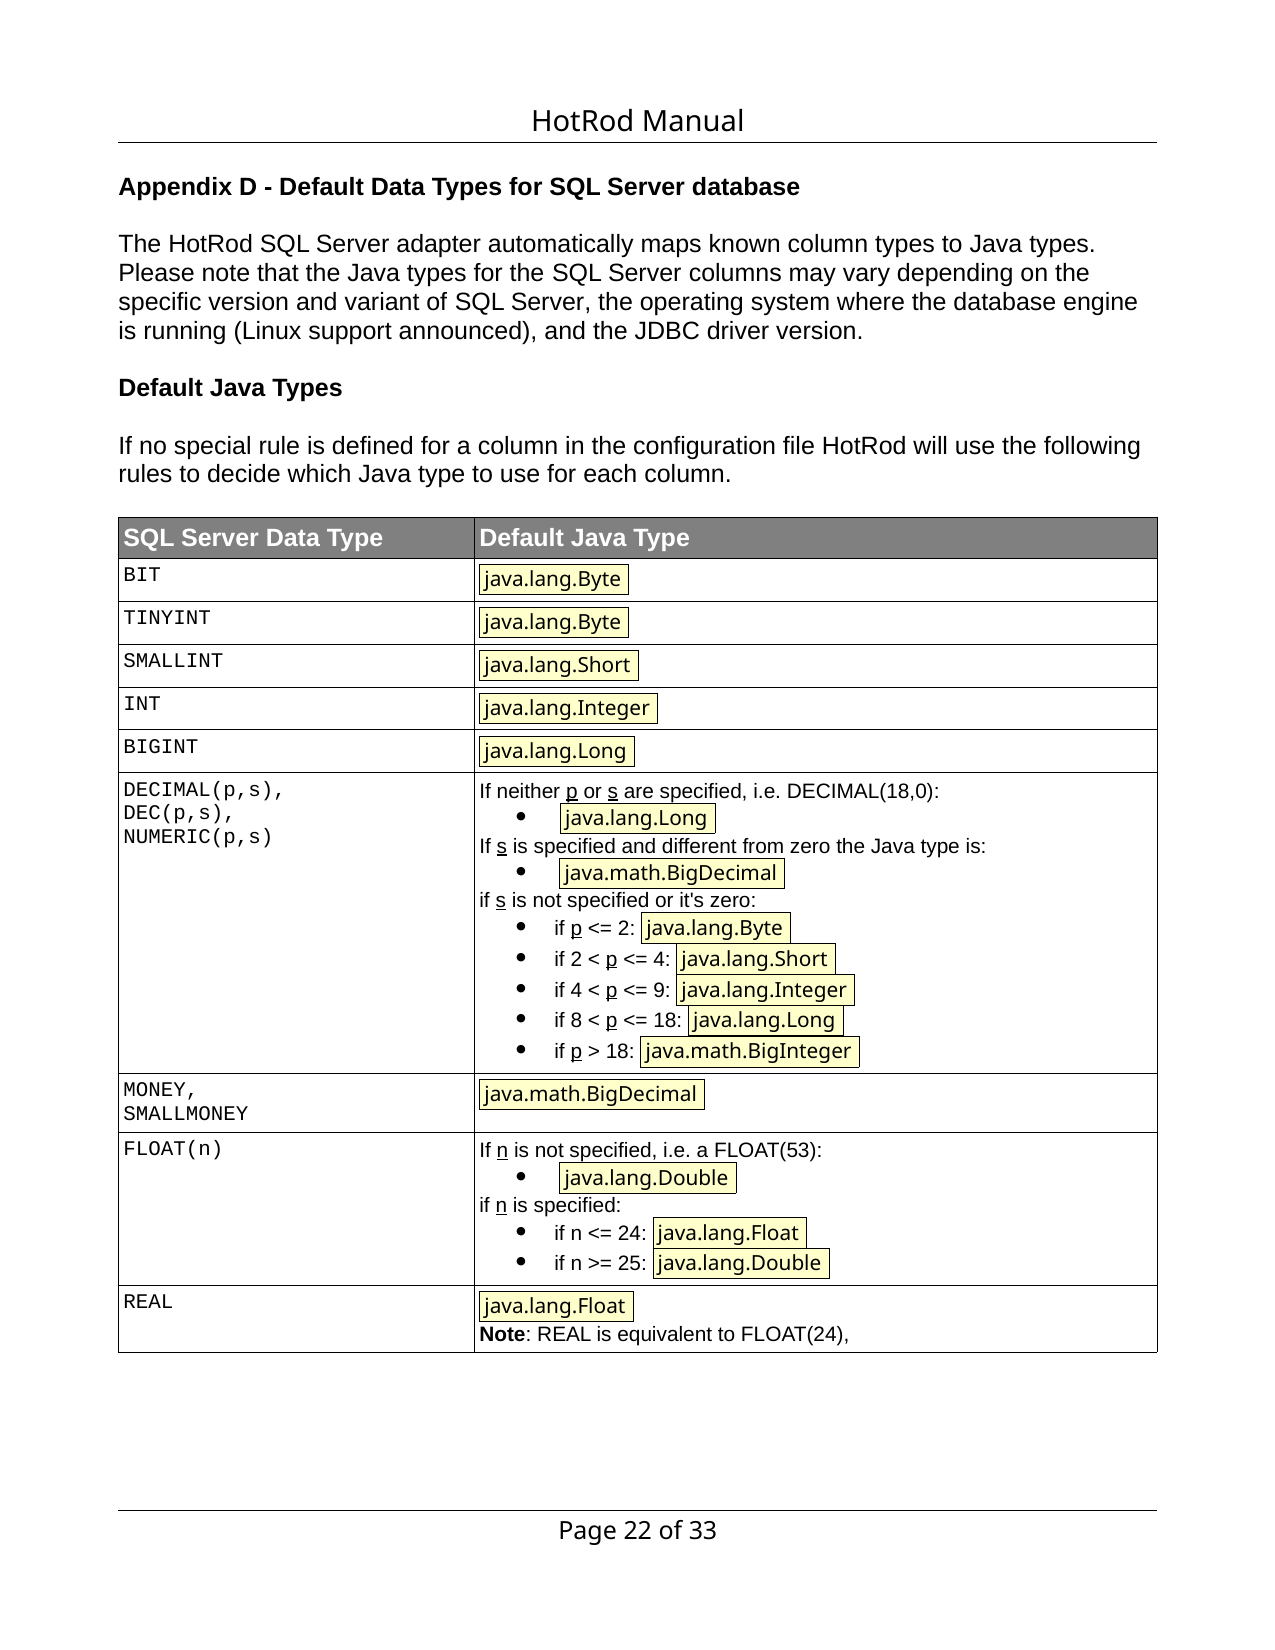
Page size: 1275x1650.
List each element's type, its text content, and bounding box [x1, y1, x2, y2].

text Appendix D - Default Data Types for SQL Server database [118, 172, 1157, 201]
table_cell java.lang.Byte [475, 559, 1157, 601]
table_cell java.lang.Short [475, 645, 1157, 686]
table_cell If n is not specified, i.e. a FLOAT(53): java.lang.Double if n is specified: if n <= 24: java.lang.Float if n >= 25: java.lang.Double [475, 1133, 1157, 1285]
table_cell BIGINT [119, 730, 474, 772]
text If no special rule is defined for a column in the configuration file HotRod will use the following rules to decide which Java type to use for each column. [118, 431, 1157, 488]
table_cell REAL [119, 1286, 474, 1352]
table_cell java.math.BigDecimal [475, 1074, 1157, 1132]
table_cell If neither p or s are specified, i.e. DECIMAL(18,0): java.lang.Long If s is specified and different from zero the Java type is: java.math.BigDecimal if s is not specified or it's zero: if p <= 2: java.lang.Byte if 2 < p <= 4: java.lang.Short if 4 < p <= 9: java.lang.Integer if 8 < p <= 18: java.lang.Long if p > 18: java.math.BigInteger [475, 773, 1157, 1073]
table_cell TINYINT [119, 602, 474, 643]
table_cell java.lang.Long [475, 730, 1157, 772]
table_cell DECIMAL(p,s), DEC(p,s), NUMERIC(p,s) [119, 773, 474, 1073]
text Default Java Types [118, 373, 1157, 402]
table_cell FLOAT(n) [119, 1133, 474, 1285]
table_cell java.lang.Byte [475, 602, 1157, 643]
table_cell java.lang.Integer [475, 688, 1157, 729]
table_cell SMALLINT [119, 645, 474, 686]
table_cell java.lang.Float Note: REAL is equivalent to FLOAT(24), [475, 1286, 1157, 1352]
table_cell MONEY, SMALLMONEY [119, 1074, 474, 1132]
text The HotRod SQL Server adapter automatically maps known column types to Java types. Please note that the Java types for the SQL Server columns may vary depending on the specific version and variant of SQL Server, the operating system where the database engine is running (Linux support announced), and the JDBC driver version. [118, 229, 1157, 344]
table_header SQL Server Data Type [119, 518, 474, 558]
table_cell BIT [119, 559, 474, 601]
table_header Default Java Type [475, 518, 1157, 558]
table_cell INT [119, 688, 474, 729]
